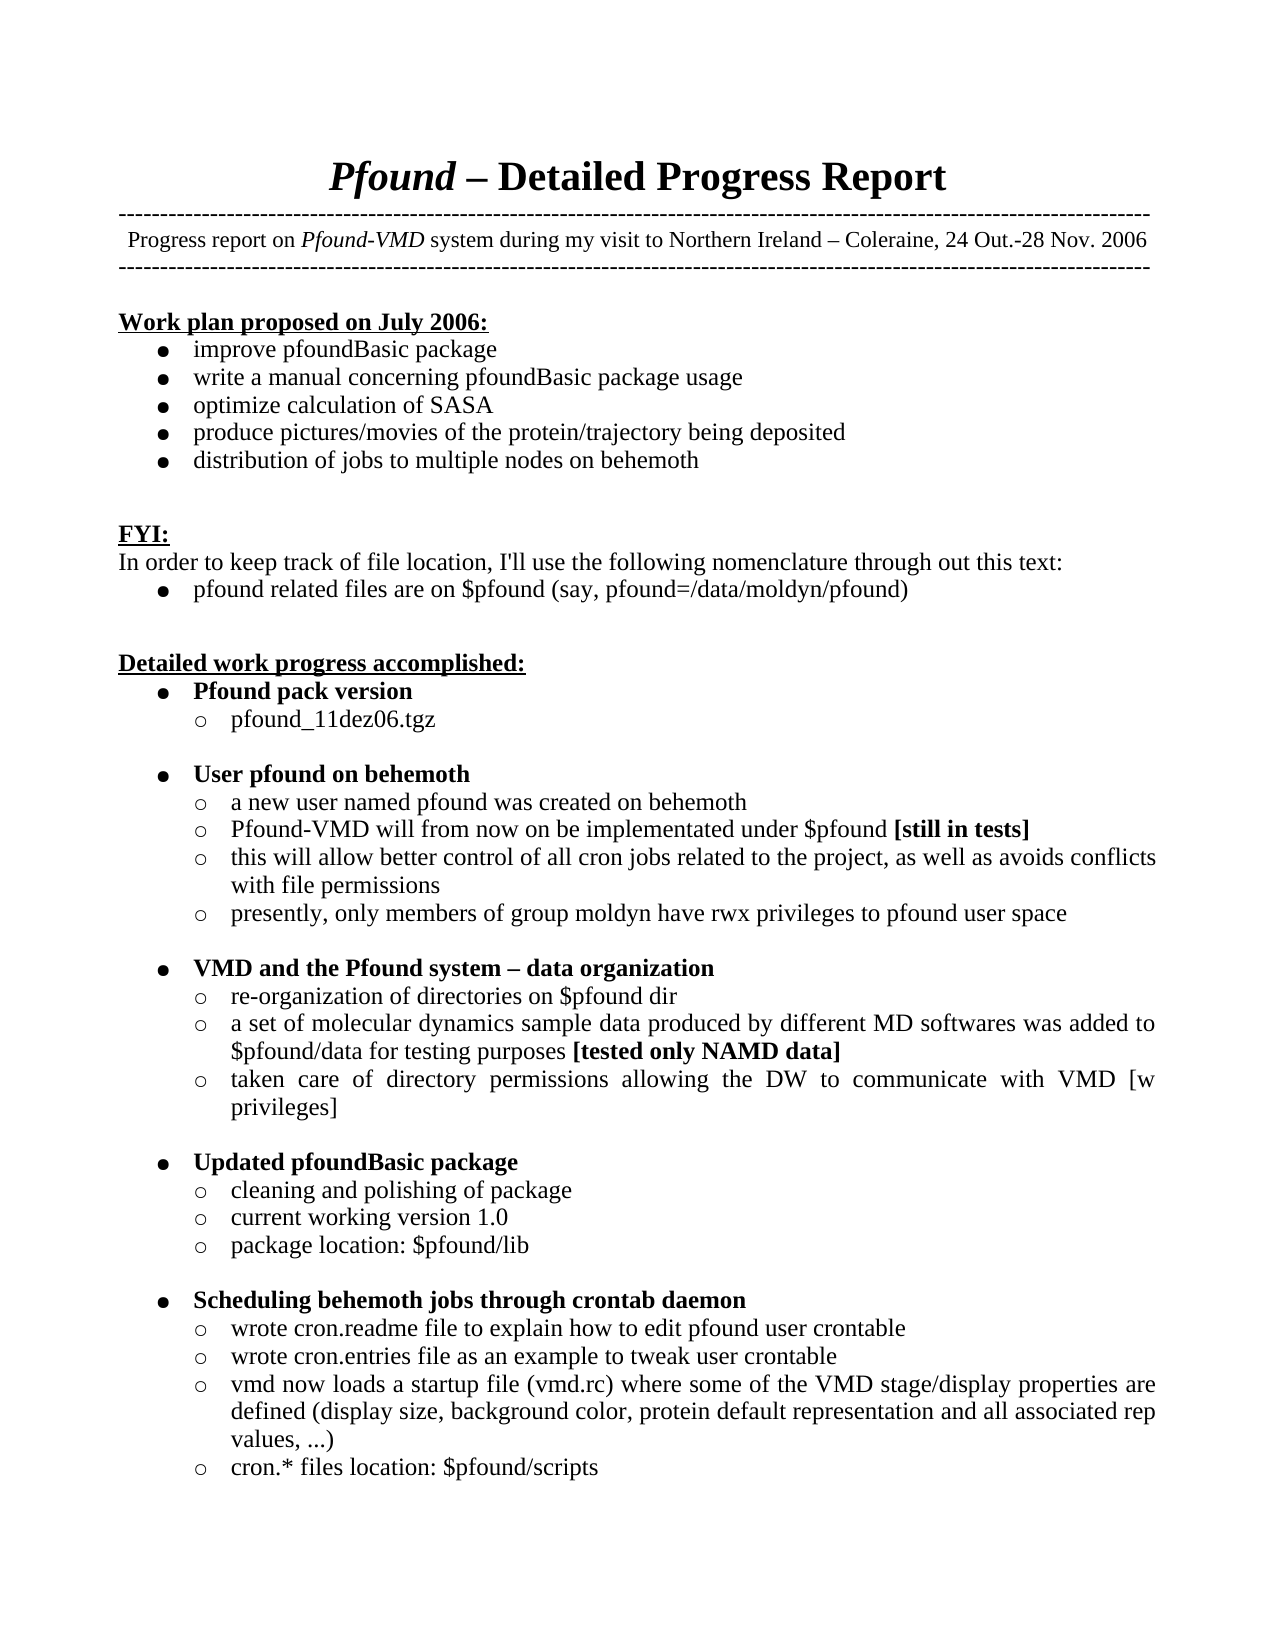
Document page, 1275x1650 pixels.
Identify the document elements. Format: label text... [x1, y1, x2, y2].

list VMD and the Pfound system – data organization [156, 954, 1157, 982]
list pfound related files are on $pfound (say, pfound=/data/moldyn/pfound) [156, 576, 1157, 603]
list distribution of jobs to multiple nodes on behemoth [156, 446, 1157, 474]
list a set of molecular dynamics sample data produced by different MD softwares was added to $pfound/data for testing purposes [tested only NAMD data] [193, 1009, 1157, 1065]
text Progress report on Pfound-VMD system during my visit to Northern Ireland – Coleraine, 24 Out.-28 Nov. 2006 [118, 227, 1157, 252]
list current working version 1.0 [193, 1203, 1157, 1231]
text ---------------------------------------------------------------------------------------------------------------------------- [118, 252, 1157, 280]
list Updated pfoundBasic package [156, 1148, 1157, 1176]
list Scheduling behemoth jobs through crontab daemon [156, 1287, 1157, 1314]
list package location: $pfound/lib [193, 1231, 1157, 1259]
list User pfound on behemoth [156, 760, 1157, 788]
text Work plan proposed on July 2006: [118, 308, 1157, 335]
list write a manual concerning pfoundBasic package usage [156, 363, 1157, 391]
list presently, only members of group moldyn have rwx privileges to pfound user space [193, 899, 1157, 926]
text In order to keep track of file location, I'll use the following nomenclature through out this text: [118, 548, 1157, 576]
list Pfound pack version [156, 677, 1157, 705]
text FYI: [118, 520, 1157, 548]
list cron.* files location: $pfound/scripts [193, 1453, 1157, 1481]
text ---------------------------------------------------------------------------------------------------------------------------- [118, 199, 1157, 227]
list a new user named pfound was created on behemoth [193, 788, 1157, 816]
list wrote cron.entries file as an example to tweak user crontable [193, 1342, 1157, 1370]
text Detailed work progress accomplished: [118, 649, 1157, 677]
list cleaning and polishing of package [193, 1176, 1157, 1203]
list produce pictures/movies of the protein/trajectory being deposited [156, 418, 1157, 446]
list vmd now loads a startup file (vmd.rc) where some of the VMD stage/display properties are defined (display size, background color, protein default representation and all associated rep values, ...) [193, 1370, 1157, 1453]
list wrote cron.readme file to explain how to edit pfound user crontable [193, 1314, 1157, 1342]
list pfound_11dez06.tgz [193, 705, 1157, 732]
list this will allow better control of all cron jobs related to the project, as well as avoids conflicts with file permissions [193, 843, 1157, 899]
list re-organization of directories on $pfound dir [193, 982, 1157, 1009]
list optimize calculation of SASA [156, 391, 1157, 418]
text Pfound – Detailed Progress Report [118, 153, 1157, 199]
list improve pfoundBasic package [156, 335, 1157, 363]
list Pfound-VMD will from now on be implementated under $pfound [still in tests] [193, 816, 1157, 843]
list taken care of directory permissions allowing the DW to communicate with VMD [w privileges] [193, 1065, 1157, 1120]
